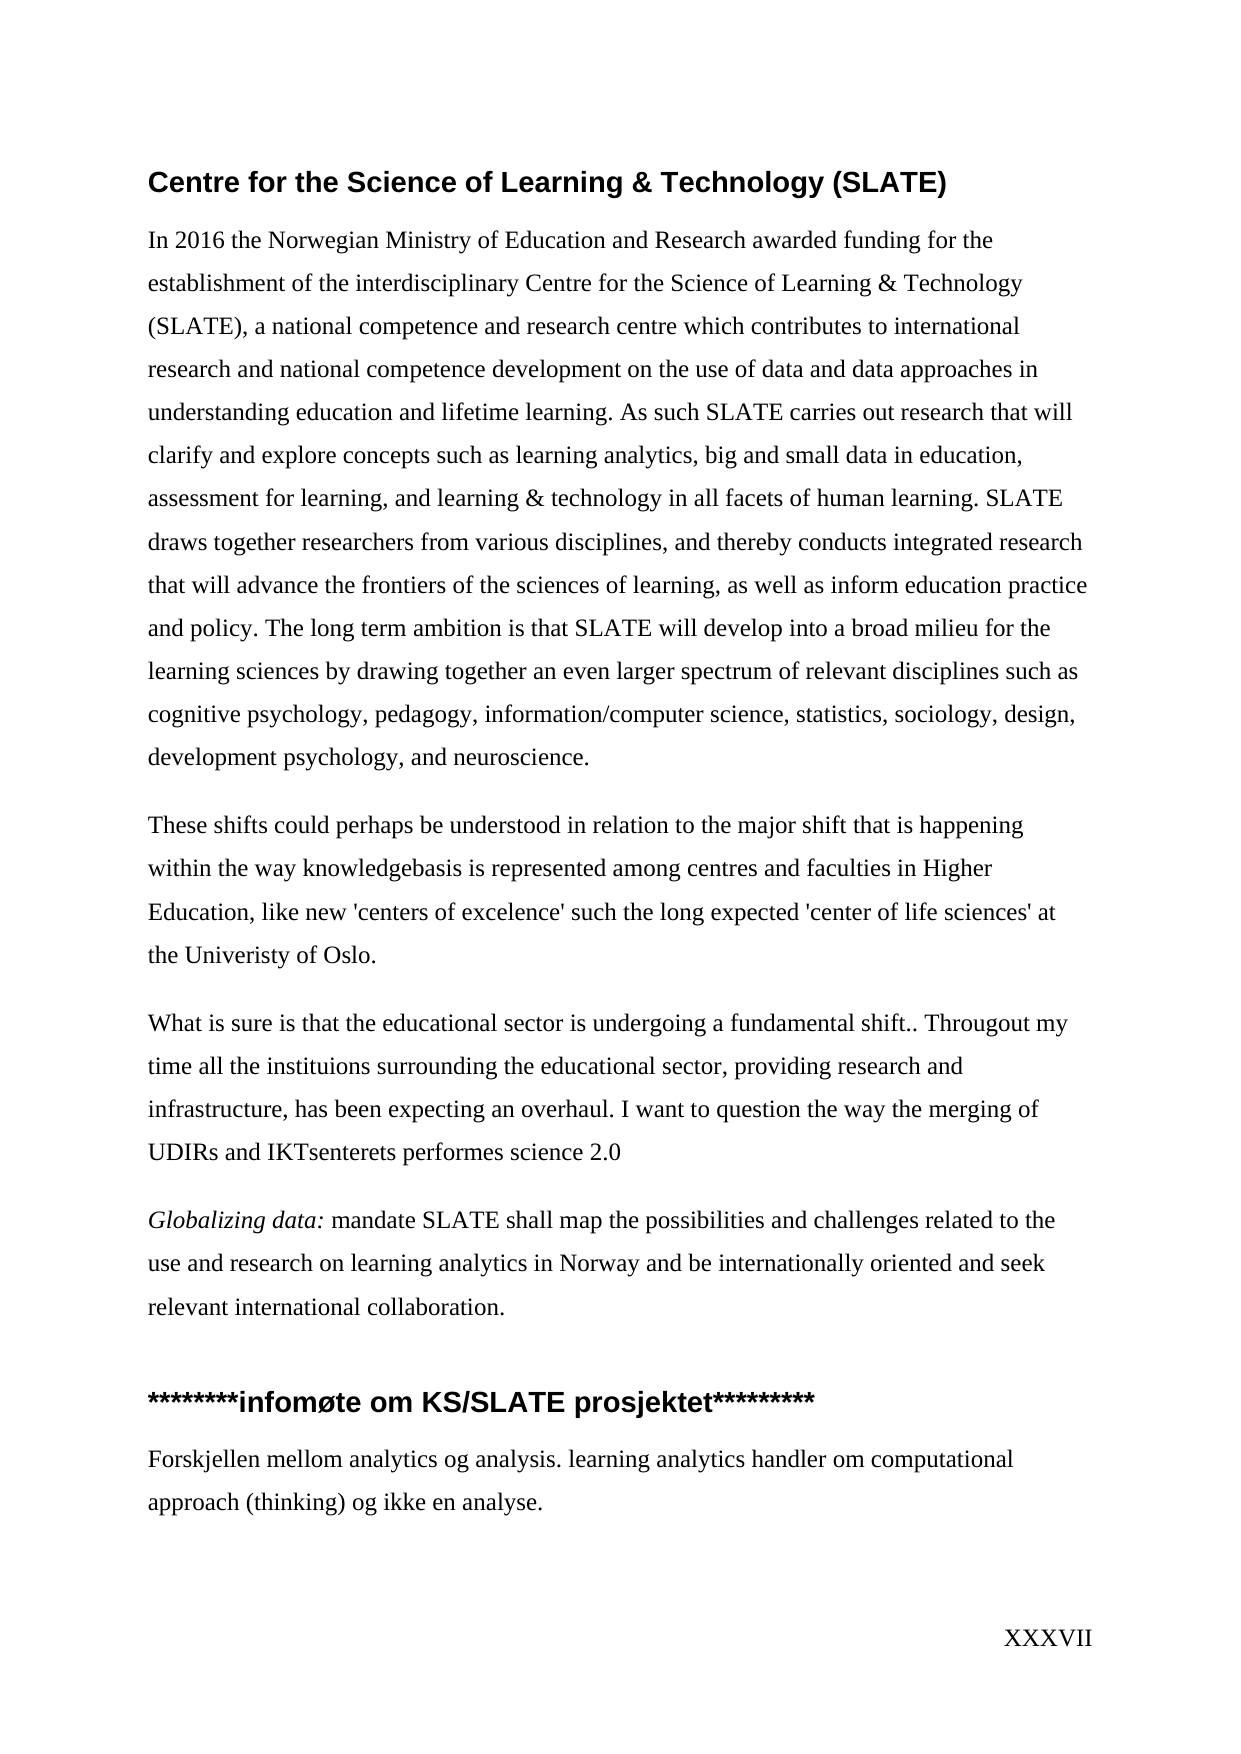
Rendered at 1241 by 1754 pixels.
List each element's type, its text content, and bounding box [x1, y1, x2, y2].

text Globalizing data: mandate SLATE shall map the possibilities and challenges related to the use and research on learning analytics in Norway and be internationally oriented and seek relevant international collaboration. [148, 1205, 1092, 1320]
text These shifts could perhaps be understood in relation to the major shift that is happening within the way knowledgebasis is represented among centres and faculties in Higher Education, like new 'centers of excelence' such the long expected 'center of life sciences' at the Univeristy of Oslo. [148, 810, 1092, 968]
text In 2016 the Norwegian Ministry of Education and Research awarded funding for the establishment of the interdisciplinary Centre for the Science of Learning & Technology (SLATE), a national competence and research centre which contributes to international research and national competence development on the use of data and data approaches in understanding education and lifetime learning. As such SLATE carries out research that will clarify and explore concepts such as learning analytics, big and small data in education, assessment for learning, and learning & technology in all facets of human learning. SLATE draws together researchers from various disciplines, and thereby conducts integrated research that will advance the frontiers of the sciences of learning, as well as inform education practice and policy. The long term ambition is that SLATE will develop into a broad milieu for the learning sciences by drawing together an even larger spectrum of relevant disciplines such as cognitive psychology, pedagogy, information/computer science, statistics, sociology, design, development psychology, and neuroscience. [148, 225, 1092, 771]
subtitle Centre for the Science of Learning & Technology (SLATE) [148, 165, 1092, 199]
text Forskjellen mellom analytics og analysis. learning analytics handler om computational approach (thinking) og ikke en analyse. [148, 1444, 1092, 1516]
text What is sure is that the educational sector is undergoing a fundamental shift.. Througout my time all the instituions surrounding the educational sector, providing research and infrastructure, has been expecting an overhaul. I want to question the way the merging of UDIRs and IKTsenterets performes science 2.0 [148, 1008, 1092, 1166]
subtitle ********infomøte om KS/SLATE prosjektet********* [148, 1385, 1092, 1418]
